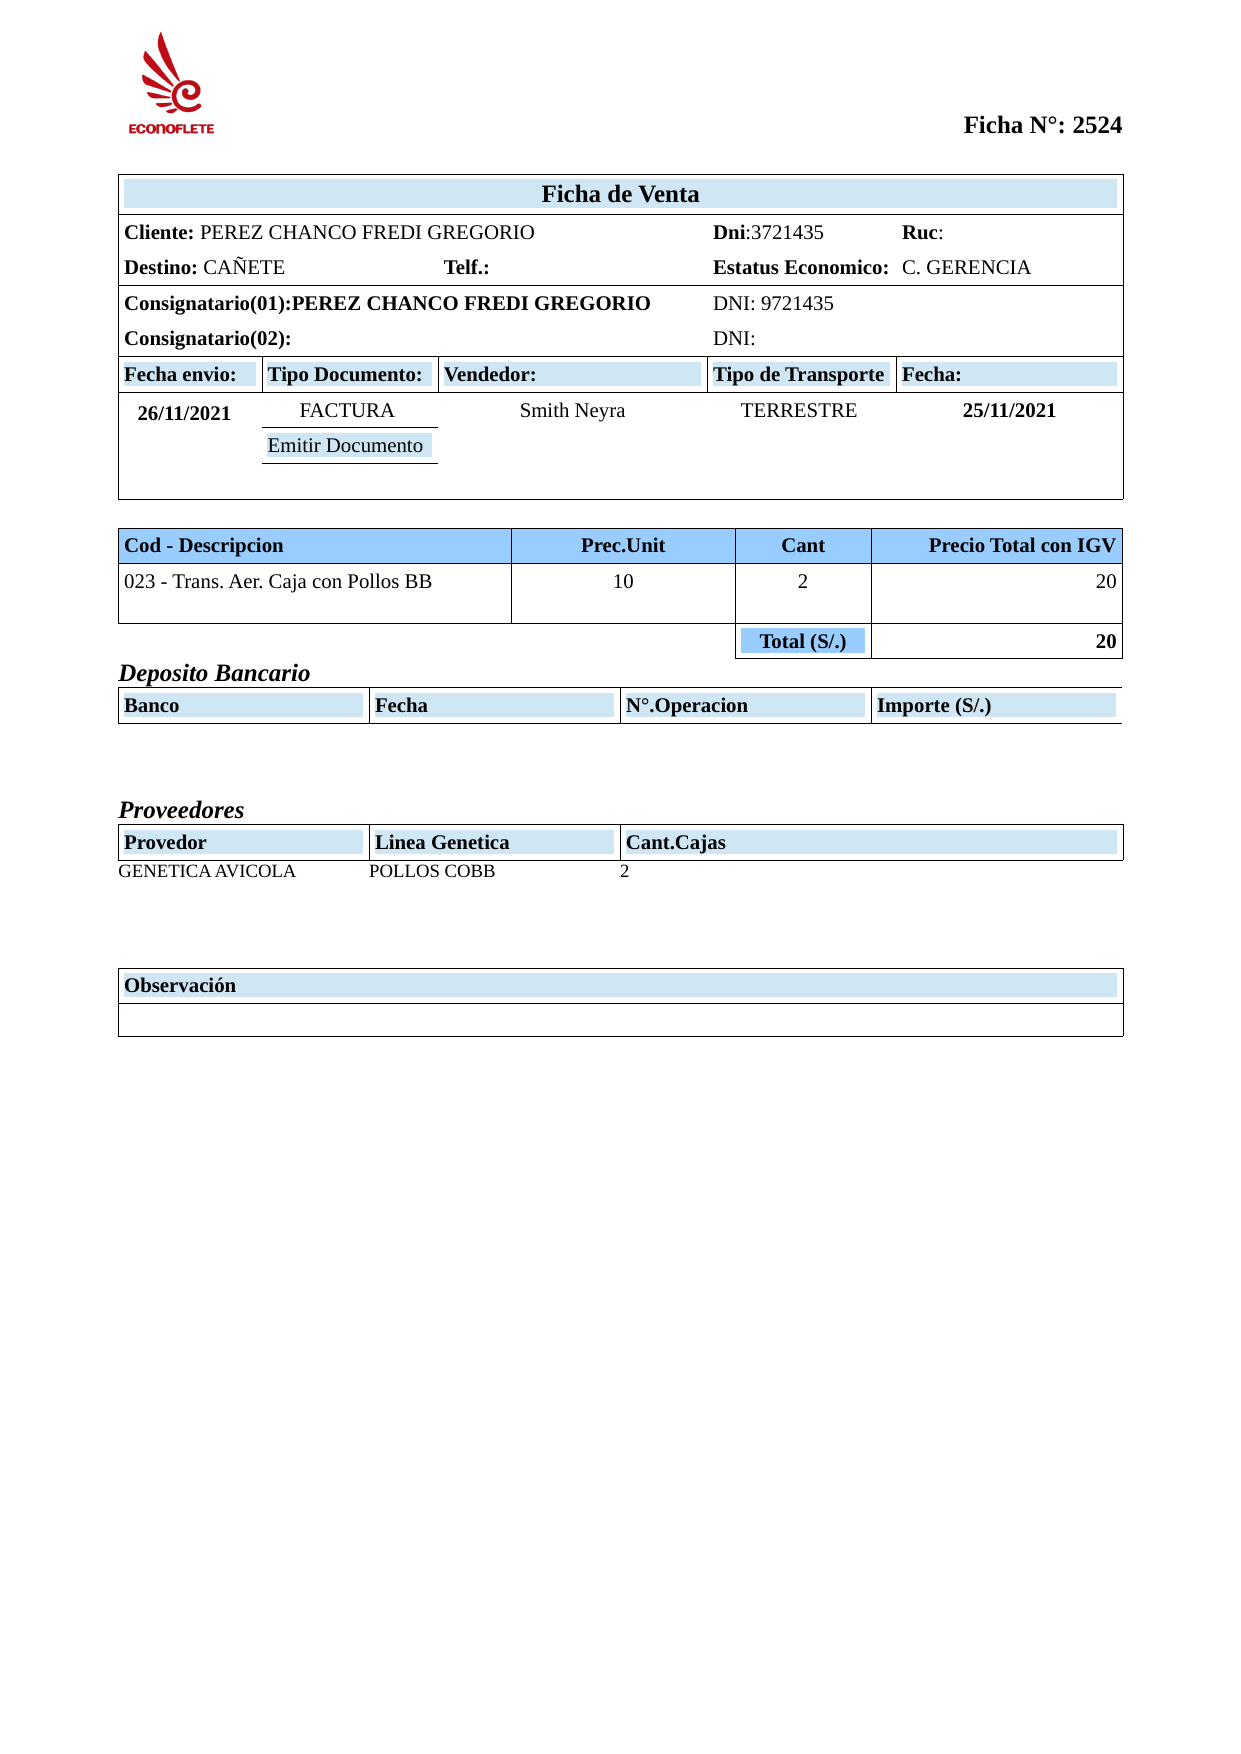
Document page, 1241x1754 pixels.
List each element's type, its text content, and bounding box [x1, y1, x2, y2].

text Deposito Bancario [118, 658, 1122, 687]
table_cell Vendedor: [439, 357, 707, 392]
table_cell [871, 724, 1122, 747]
table_cell [620, 903, 1123, 924]
table_cell 2 [736, 564, 871, 623]
table_cell Smith Neyra [438, 393, 707, 498]
table_cell 20 [872, 624, 1122, 658]
table_cell [369, 881, 620, 903]
table_cell Tipo Documento: [263, 357, 438, 392]
table_cell Emitir Documento [262, 428, 438, 463]
table_header Linea Genetica [370, 825, 620, 859]
table_header Cant [736, 529, 871, 563]
table_header Cant.Cajas [621, 825, 1123, 859]
table_header Ficha de Venta [119, 175, 1123, 214]
table_cell Cliente: PEREZ CHANCO FREDI GREGORIO [119, 215, 707, 249]
table_cell 20 [872, 564, 1122, 623]
table_header Observación [119, 969, 1123, 1003]
table_cell 2 [620, 861, 1123, 881]
table_cell Estatus Economico: [707, 249, 896, 285]
table_cell [369, 771, 620, 795]
table_cell [118, 946, 369, 967]
table_header Precio Total con IGV [872, 529, 1122, 563]
table_cell [118, 771, 369, 795]
table_header Cod - Descripcion [119, 529, 511, 563]
table_cell [119, 1004, 1123, 1036]
table_header N°.Operacion [621, 688, 871, 723]
table_cell [118, 881, 369, 903]
table_cell Dni:3721435 [707, 215, 896, 249]
table_cell [620, 771, 871, 795]
table_cell Consignatario(01):PEREZ CHANCO FREDI GREGORIO [119, 286, 707, 321]
table_cell 023 - Trans. Aer. Caja con Pollos BB [119, 564, 511, 623]
table_cell C. GERENCIA [896, 249, 1123, 285]
table_cell DNI: [707, 321, 1123, 356]
table_cell [118, 903, 369, 924]
table_cell Ruc: [896, 215, 1123, 249]
table_cell [511, 624, 735, 658]
table_cell 26/11/2021 [119, 393, 262, 498]
table_cell [369, 903, 620, 924]
table_cell [369, 724, 620, 747]
table_cell [118, 724, 369, 747]
picture [118, 31, 225, 134]
table_cell [262, 464, 438, 498]
table_cell Tipo de Transporte [708, 357, 896, 392]
table_cell Destino: CAÑETE [119, 249, 438, 285]
table_cell TERRESTRE [707, 393, 896, 498]
table_header Provedor [119, 825, 369, 859]
table_cell [871, 771, 1122, 795]
table_cell [369, 946, 620, 967]
table_cell POLLOS COBB [369, 861, 620, 881]
table_cell [369, 747, 620, 771]
table_cell [620, 881, 1123, 903]
table_cell [118, 924, 369, 946]
table_header Fecha [370, 688, 620, 723]
table_cell Fecha envio: [119, 357, 262, 392]
table_cell GENETICA AVICOLA [118, 861, 369, 881]
table_cell [369, 924, 620, 946]
table_cell DNI: 9721435 [707, 286, 1123, 321]
table_cell [118, 747, 369, 771]
table_cell [620, 924, 1123, 946]
table_cell [620, 946, 1123, 967]
table_header Banco [119, 688, 369, 723]
table_cell Consignatario(02): [119, 321, 707, 356]
table_cell [620, 747, 871, 771]
table_header Prec.Unit [512, 529, 735, 563]
table_cell [871, 747, 1122, 771]
table_cell 25/11/2021 [896, 393, 1123, 498]
table_cell [620, 724, 871, 747]
table_cell 10 [512, 564, 735, 623]
text Proveedores [118, 795, 1122, 824]
table_cell Total (S/.) [736, 624, 871, 658]
table_cell [118, 624, 511, 658]
table_cell Fecha: [897, 357, 1123, 392]
table_cell FACTURA [262, 393, 438, 427]
table_header Importe (S/.) [872, 688, 1122, 723]
table_cell Telf.: [438, 249, 707, 285]
